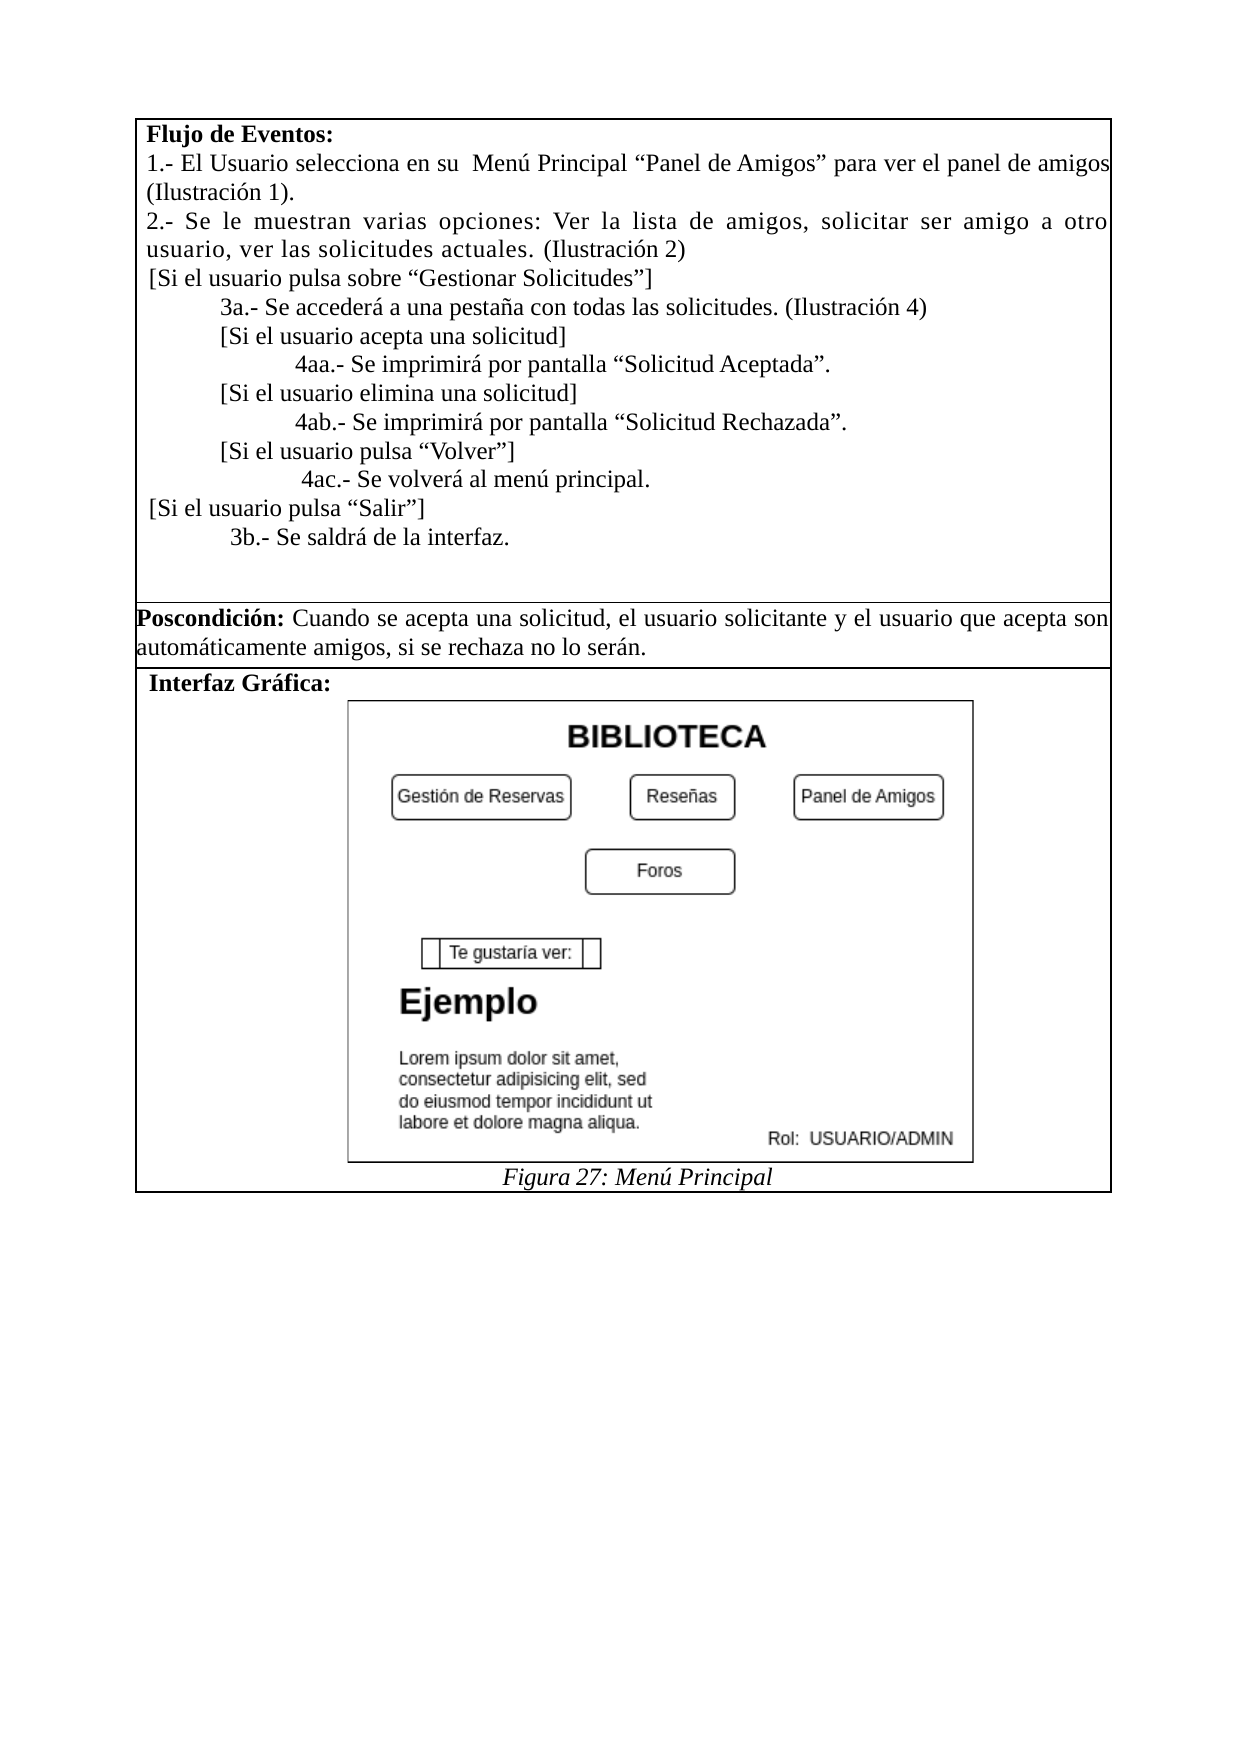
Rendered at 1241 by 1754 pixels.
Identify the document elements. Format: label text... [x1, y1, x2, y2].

table_cell Poscondición: Cuando se acepta una solicitud, el usuario solicitante y el usuario que acepta son automáticamente amigos, si se rechaza no lo serán. [137, 603, 1110, 667]
picture [347, 700, 974, 1163]
table_cell Flujo de Eventos: 1.- El Usuario selecciona en su Menú Principal “Panel de Amigos” para ver el panel de amigos (Ilustración 1). 2.- Se le muestran varias opciones: Ver la lista de amigos, solicitar ser amigo a otro usuario, ver las solicitudes actuales. (Ilustración 2) [Si el usuario pulsa sobre “Gestionar Solicitudes”] 3a.- Se accederá a una pestaña con todas las solicitudes. (Ilustración 4) [Si el usuario acepta una solicitud] 4aa.- Se imprimirá por pantalla “Solicitud Aceptada”. [Si el usuario elimina una solicitud] 4ab.- Se imprimirá por pantalla “Solicitud Rechazada”. [Si el usuario pulsa “Volver”] 4ac.- Se volverá al menú principal. [Si el usuario pulsa “Salir”] 3b.- Se saldrá de la interfaz. [137, 120, 1110, 602]
table_cell Interfaz Gráfica: Figura 27: Menú Principal [137, 669, 1110, 1191]
